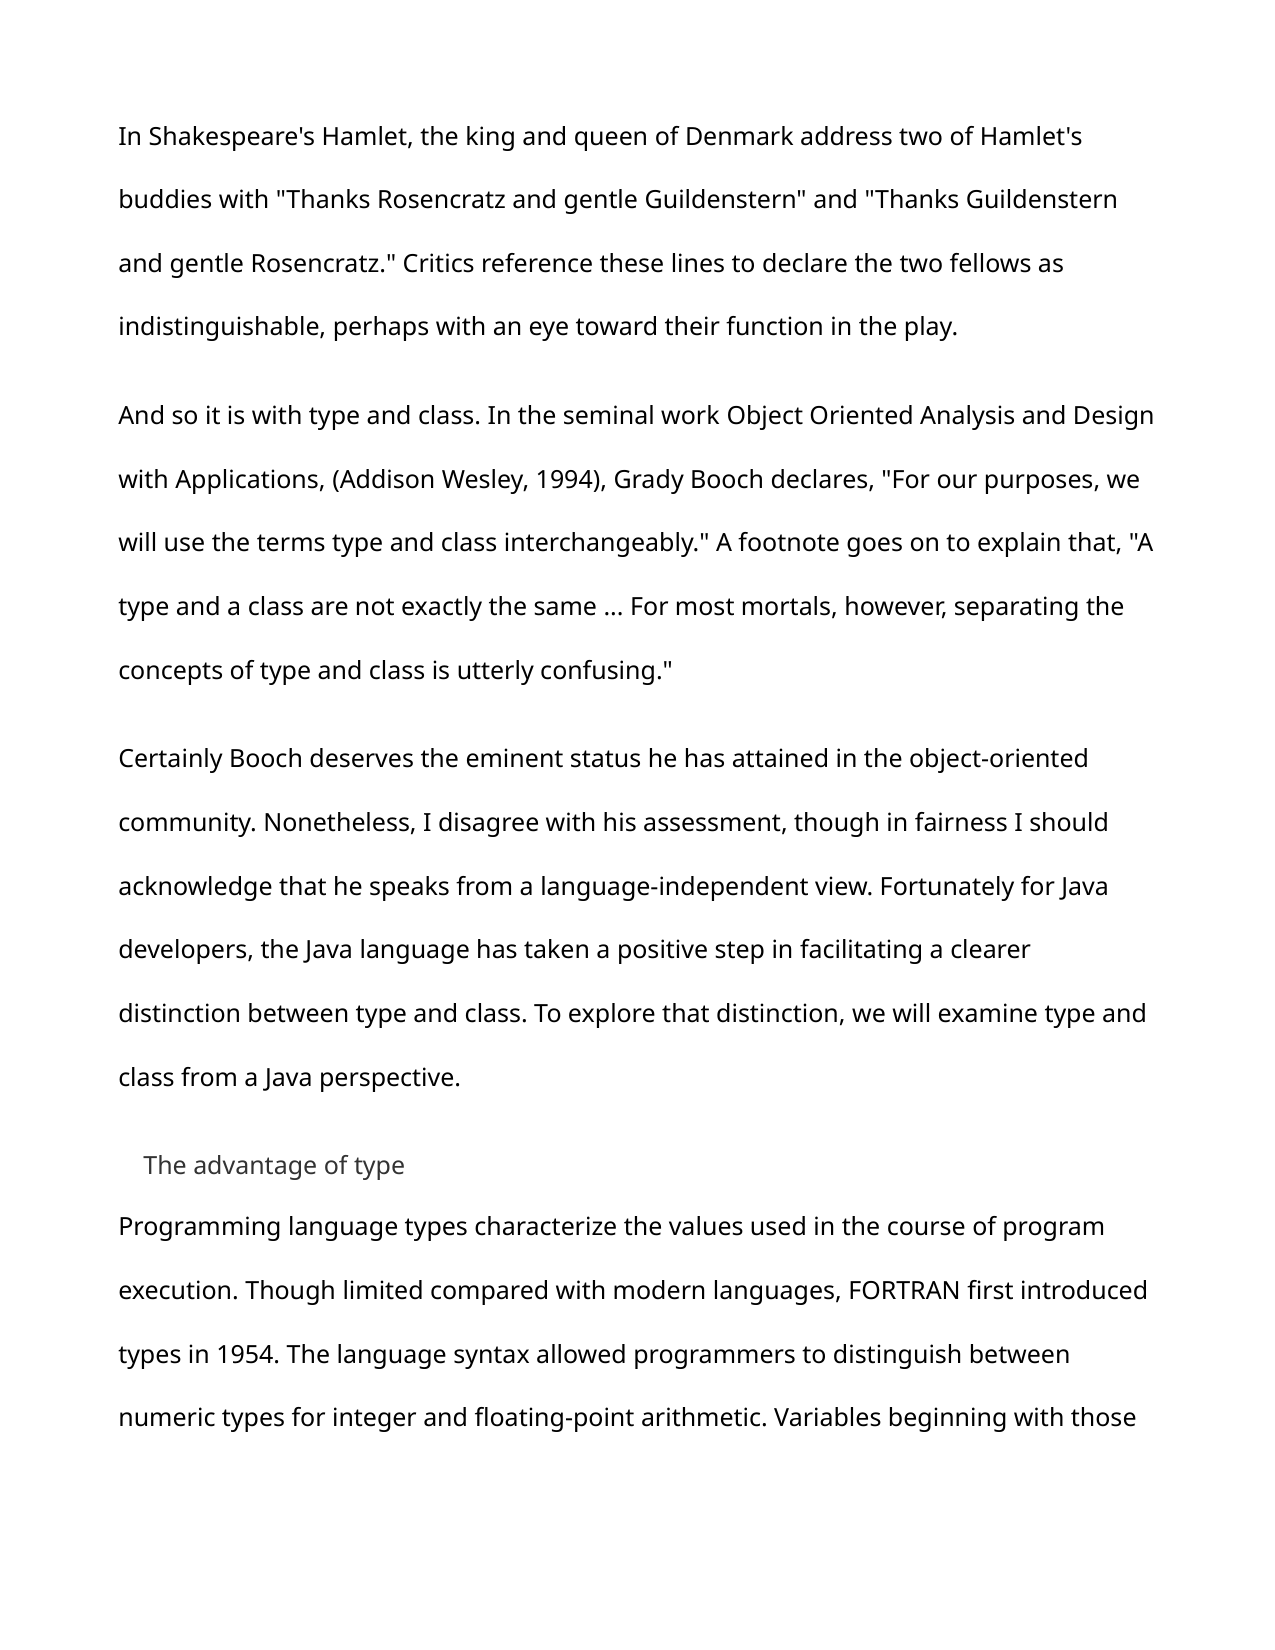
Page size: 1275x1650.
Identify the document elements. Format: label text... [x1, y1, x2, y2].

text Certainly Booch deserves the eminent status he has attained in the object-oriented community. Nonetheless, I disagree with his assessment, though in fairness I should acknowledge that he speaks from a language-independent view. Fortunately for Java developers, the Java language has taken a positive step in facilitating a clearer distinction between type and class. To explore that distinction, we will examine type and class from a Java perspective. [118, 741, 1157, 1093]
text Programming language types characterize the values used in the course of program execution. Though limited compared with modern languages, FORTRAN first introduced types in 1954. The language syntax allowed programmers to distinguish between numeric types for integer and floating-point arithmetic. Variables beginning with those [118, 1209, 1157, 1434]
text In Shakespeare's Hamlet, the king and queen of Denmark address two of Hamlet's buddies with "Thanks Rosencratz and gentle Guildenstern" and "Thanks Guildenstern and gentle Rosencratz." Critics reference these lines to declare the two fellows as indistinguishable, perhaps with an eye toward their function in the play. [118, 118, 1157, 343]
subtitle The advantage of type [143, 1148, 1157, 1182]
text And so it is with type and class. In the seminal work Object Oriented Analysis and Design with Applications, (Addison Wesley, 1994), Grady Booch declares, "For our purposes, we will use the terms type and class interchangeably." A footnote goes on to explain that, "A type and a class are not exactly the same ... For most mortals, however, separating the concepts of type and class is utterly confusing." [118, 398, 1157, 686]
